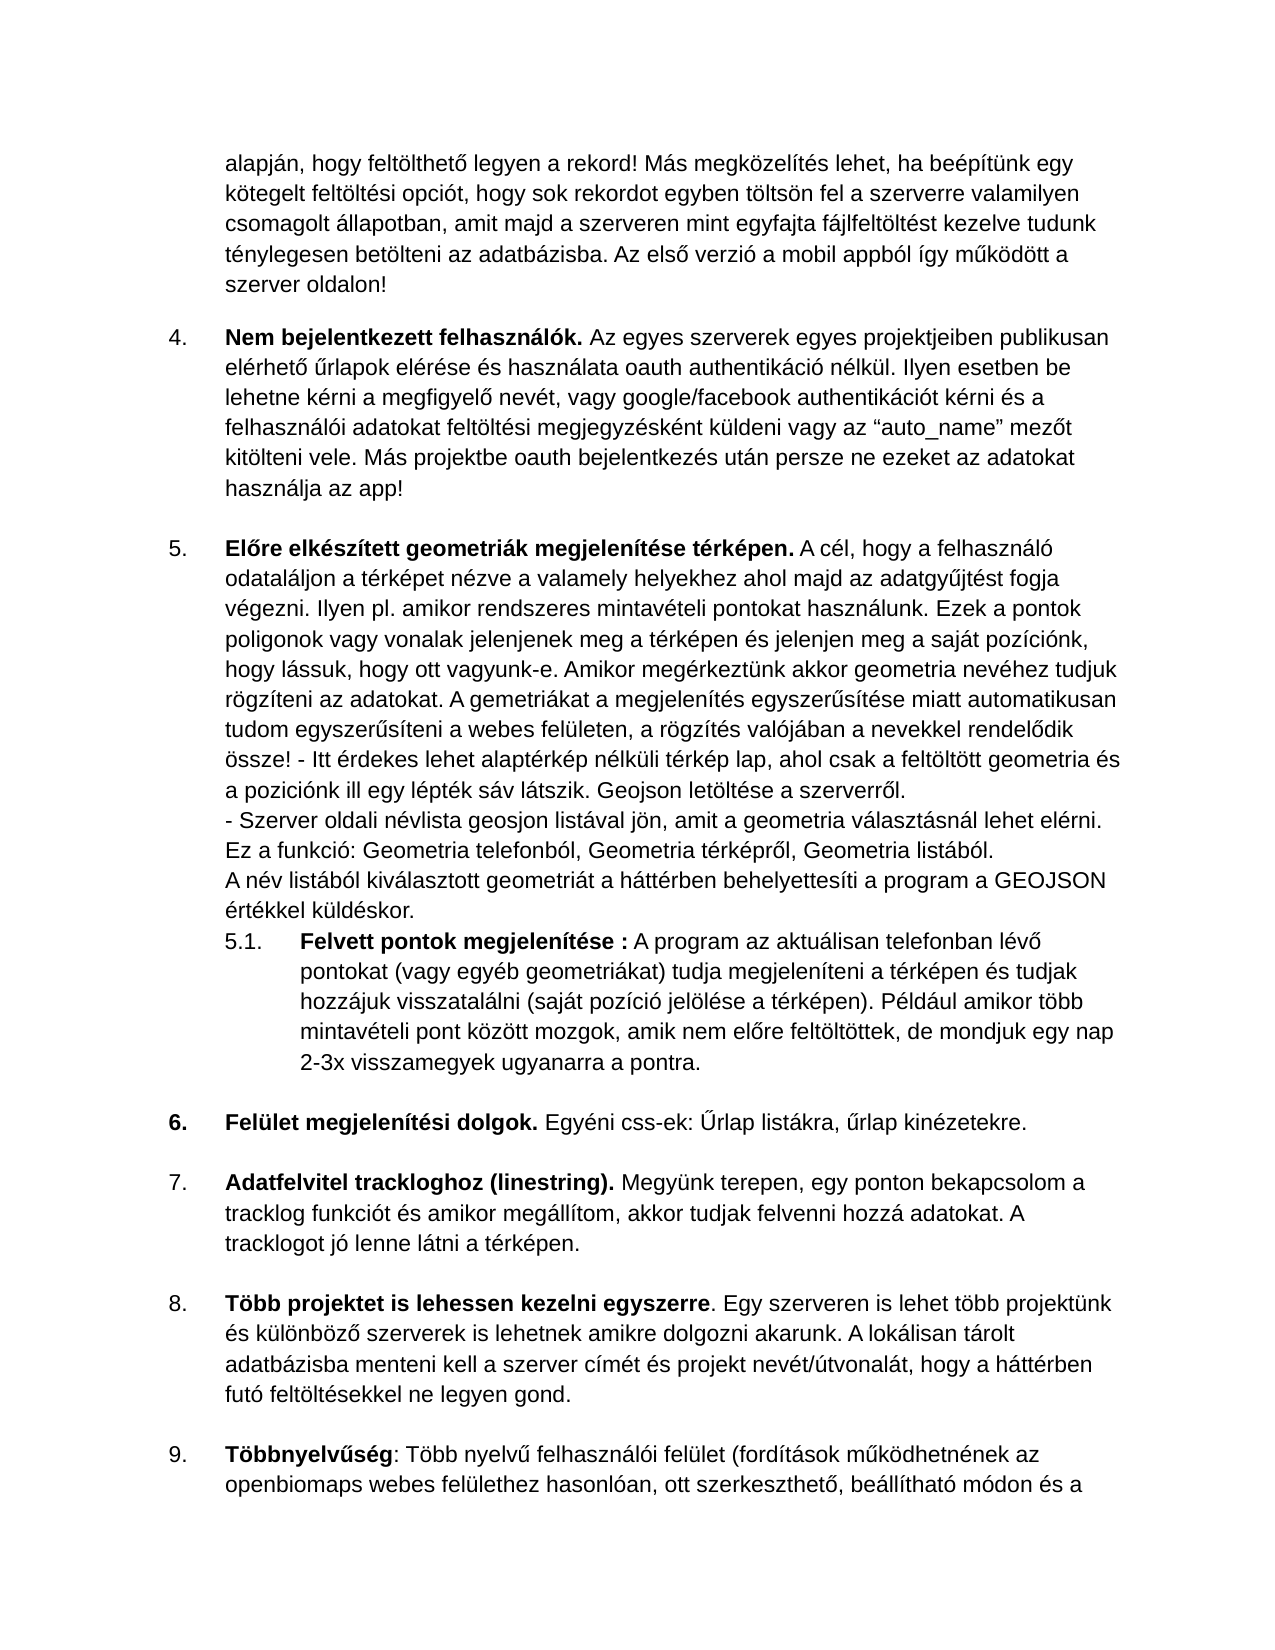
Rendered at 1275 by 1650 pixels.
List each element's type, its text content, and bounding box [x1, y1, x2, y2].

list Felület megjelenítési dolgok. Egyéni css-ek: Űrlap listákra, űrlap kinézetekre. [187, 1109, 1125, 1166]
list Több projektet is lehessen kezelni egyszerre. Egy szerveren is lehet több projektünk és különböző szerverek is lehetnek amikre dolgozni akarunk. A lokálisan tárolt adatbázisba menteni kell a szerver címét és projekt nevét/útvonalát, hogy a háttérben futó feltöltésekkel ne legyen gond. [187, 1290, 1125, 1437]
list Többnyelvűség: Több nyelvű felhasználói felület (fordítások működhetnének az openbiomaps webes felülethez hasonlóan, ott szerkeszthető, beállítható módon és a [187, 1441, 1125, 1498]
list Előre elkészített geometriák megjelenítése térképen. A cél, hogy a felhasználó odataláljon a térképet nézve a valamely helyekhez ahol majd az adatgyűjtést fogja végezni. Ilyen pl. amikor rendszeres mintavételi pontokat használunk. Ezek a pontok poligonok vagy vonalak jelenjenek meg a térképen és jelenjen meg a saját pozíciónk, hogy lássuk, hogy ott vagyunk-e. Amikor megérkeztünk akkor geometria nevéhez tudjuk rögzíteni az adatokat. A gemetriákat a megjelenítés egyszerűsítése miatt automatikusan tudom egyszerűsíteni a webes felületen, a rögzítés valójában a nevekkel rendelődik össze! - Itt érdekes lehet alaptérkép nélküli térkép lap, ahol csak a feltöltött geometria és a poziciónk ill egy lépték sáv látszik. Geojson letöltése a szerverről. - Szerver oldali névlista geosjon listával jön, amit a geometria választásnál lehet elérni. Ez a funkció: Geometria telefonból, Geometria térképről, Geometria listából. A név listából kiválasztott geometriát a háttérben behelyettesíti a program a GEOJSON értékkel küldéskor. [187, 535, 1125, 924]
list Nem bejelentkezett felhasználók. Az egyes szerverek egyes projektjeiben publikusan elérhető űrlapok elérése és használata oauth authentikáció nélkül. Ilyen esetben be lehetne kérni a megfigyelő nevét, vagy google/facebook authentikációt kérni és a felhasználói adatokat feltöltési megjegyzésként küldeni vagy az “auto_name” mezőt kitölteni vele. Más projektbe oauth bejelentkezés után persze ne ezeket az adatokat használja az app! [187, 323, 1125, 531]
list Felvett pontok megjelenítése : A program az aktuálisan telefonban lévő pontokat (vagy egyéb geometriákat) tudja megjeleníteni a térképen és tudjak hozzájuk visszatalálni (saját pozíció jelölése a térképen). Például amikor több mintavételi pont között mozgok, amik nem előre feltöltöttek, de mondjuk egy nap 2-3x visszamegyek ugyanarra a pontra. [262, 928, 1125, 1105]
list alapján, hogy feltölthető legyen a rekord! Más megközelítés lehet, ha beépítünk egy kötegelt feltöltési opciót, hogy sok rekordot egyben töltsön fel a szerverre valamilyen csomagolt állapotban, amit majd a szerveren mint egyfajta fájlfeltöltést kezelve tudunk ténylegesen betölteni az adatbázisba. Az első verzió a mobil appból így működött a szerver oldalon! [187, 150, 1125, 323]
list Adatfelvitel trackloghoz (linestring). Megyünk terepen, egy ponton bekapcsolom a tracklog funkciót és amikor megállítom, akkor tudjak felvenni hozzá adatokat. A tracklogot jó lenne látni a térképen. [187, 1169, 1125, 1286]
